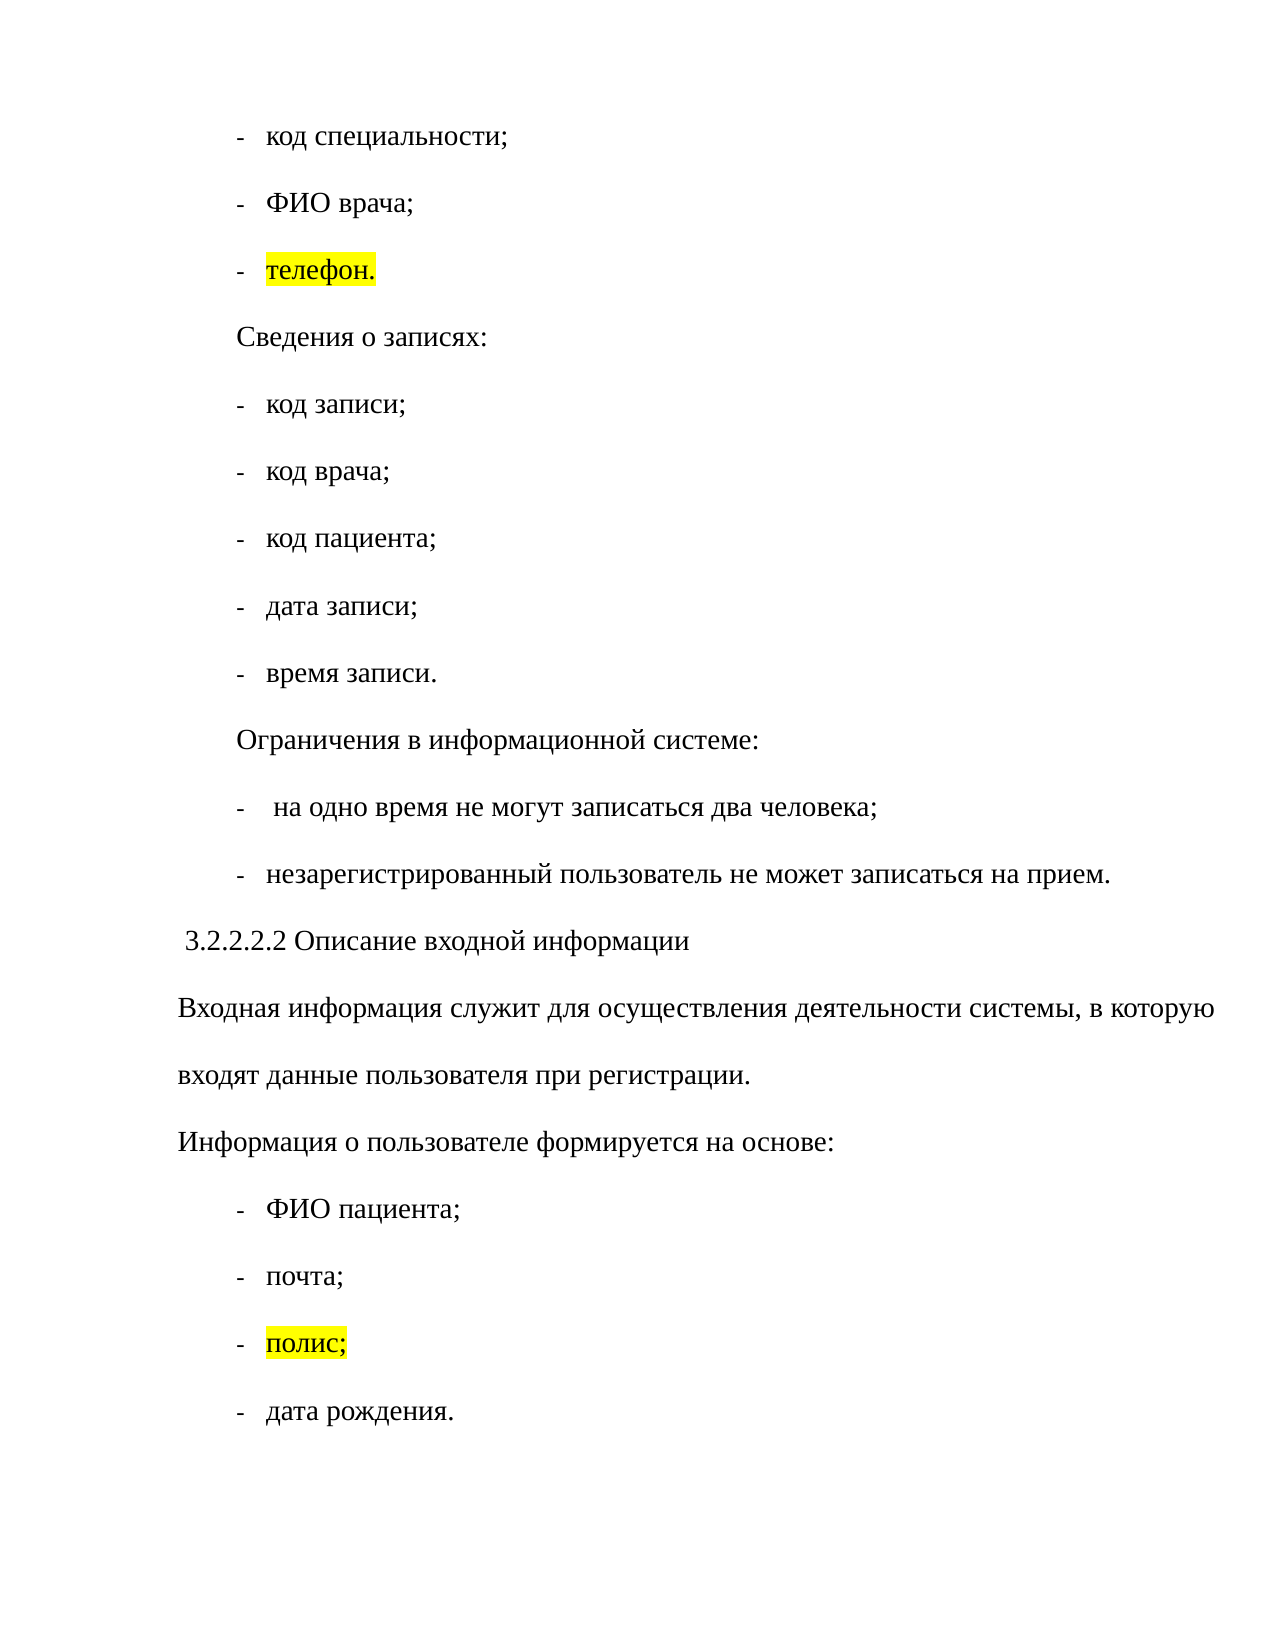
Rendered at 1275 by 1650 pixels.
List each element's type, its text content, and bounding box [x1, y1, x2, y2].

list 3.2.2.2.2 Описание входной информации [177, 923, 1216, 957]
list дата записи; [177, 588, 1216, 621]
list Информация о пользователе формируется на основе: [177, 1124, 1216, 1158]
text Сведения о записях: [177, 319, 1216, 353]
list на одно время не могут записаться два человека; [177, 789, 1216, 822]
list код врача; [177, 453, 1216, 487]
list почта; [177, 1258, 1216, 1292]
list полис; [177, 1326, 1216, 1359]
list код пациента; [177, 521, 1216, 554]
text Ограничения в информационной системе: [177, 722, 1216, 755]
list код записи; [177, 386, 1216, 420]
list незарегистрированный пользователь не может записаться на прием. [177, 856, 1216, 889]
list время записи. [177, 655, 1216, 688]
list код специальности; [177, 118, 1216, 152]
list ФИО пациента; [177, 1191, 1216, 1225]
list ФИО врача; [177, 185, 1216, 219]
list Входная информация служит для осуществления деятельности системы, в которую входят данные пользователя при регистрации. [177, 990, 1216, 1091]
list дата рождения. [177, 1393, 1216, 1426]
list телефон. [177, 252, 1216, 286]
